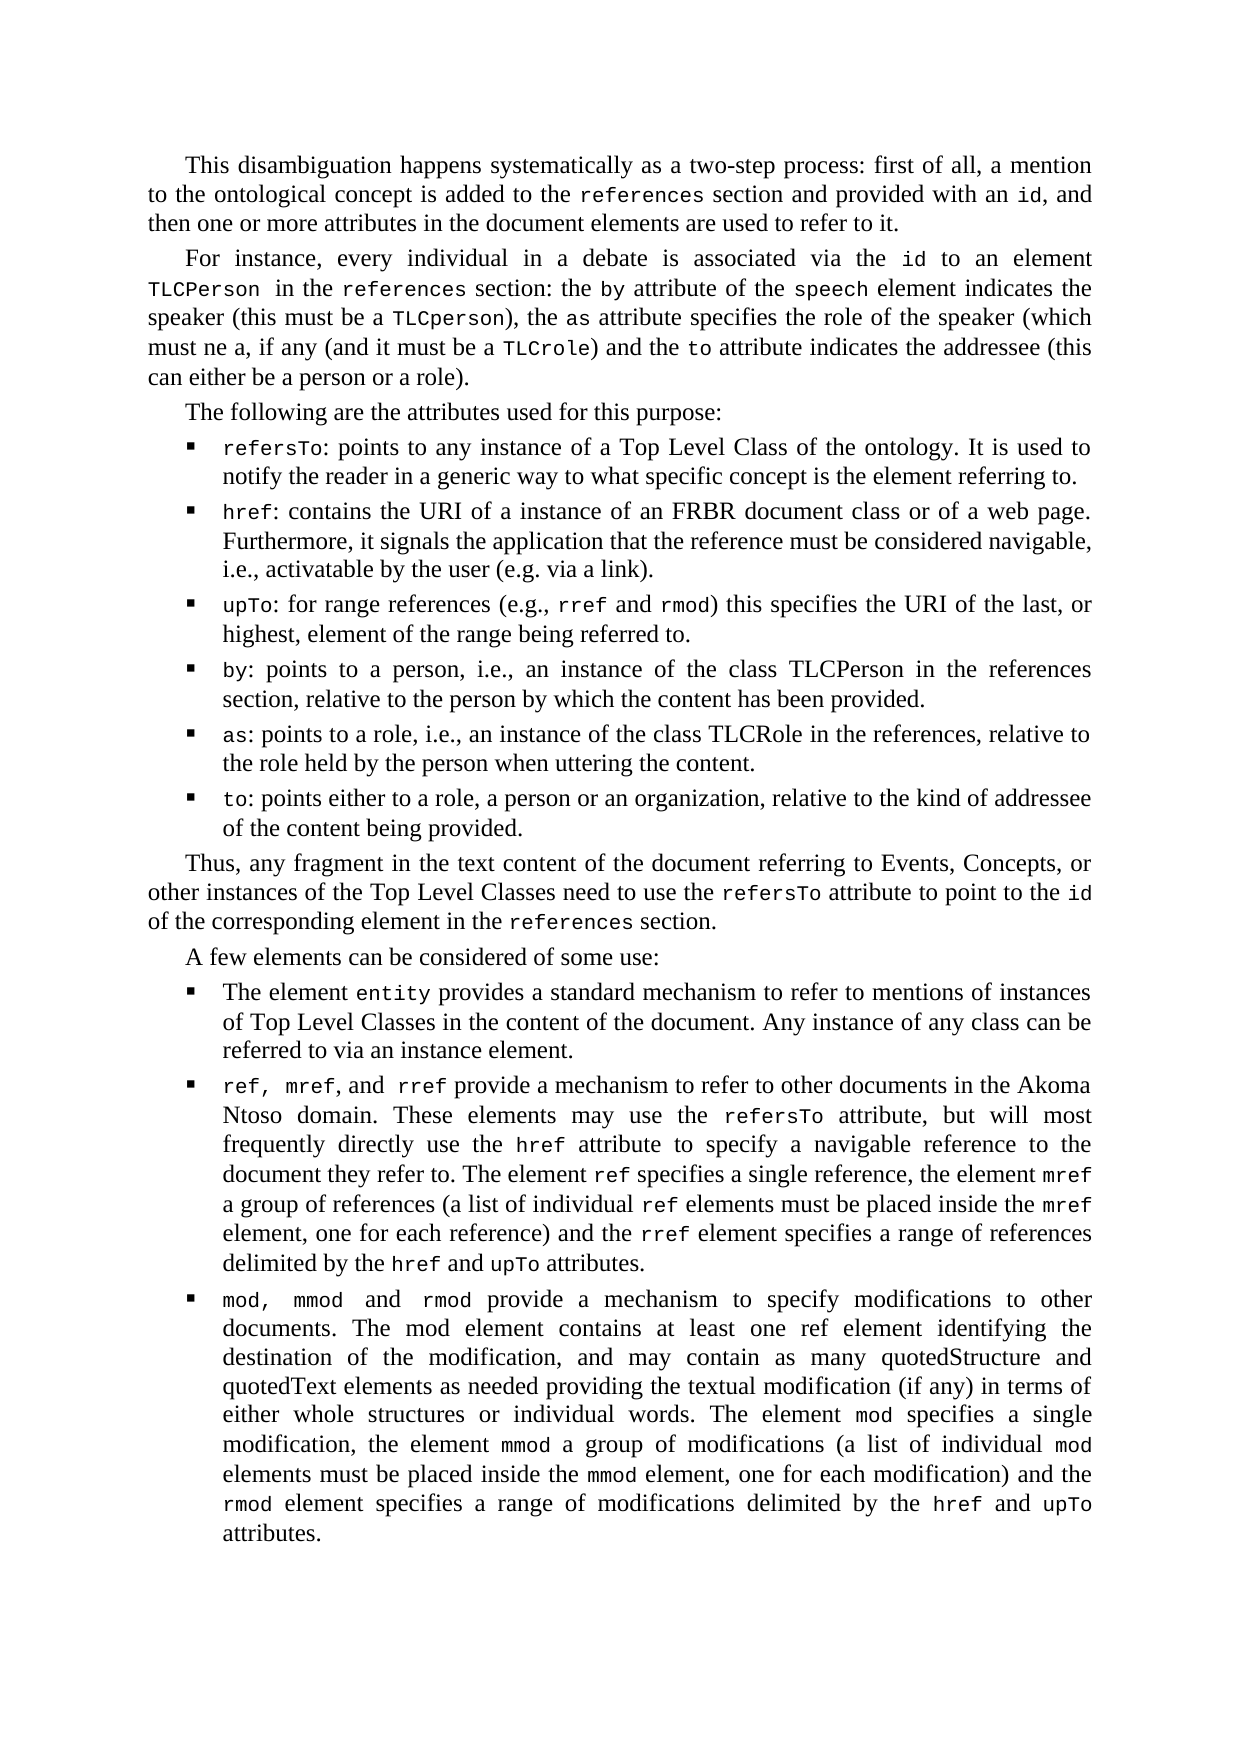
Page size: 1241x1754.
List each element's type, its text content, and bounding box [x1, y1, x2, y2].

list by: points to a person, i.e., an instance of the class TLCPerson in the references section, relative to the person by which the content has been provided. [185, 654, 1092, 712]
list upTo: for range references (e.g., rref and rmod) this specifies the URI of the last, or highest, element of the range being referred to. [185, 589, 1092, 648]
list refersTo: points to any instance of a Top Level Class of the ontology. It is used to notify the reader in a generic way to what specific concept is the element referring to. [185, 432, 1092, 490]
list ref, mref, and rref provide a mechanism to refer to other documents in the Akoma Ntoso domain. These elements may use the refersTo attribute, but will most frequently directly use the href attribute to specify a navigable reference to the document they refer to. The element ref specifies a single reference, the element mref a group of references (a list of individual ref elements must be placed inside the mref element, one for each reference) and the rref element specifies a range of references delimited by the href and upTo attributes. [185, 1070, 1092, 1277]
text For instance, every individual in a debate is associated via the id to an element TLCPerson in the references section: the by attribute of the speech element indicates the speaker (this must be a TLCperson), the as attribute specifies the role of the speaker (which must ne a, if any (and it must be a TLCrole) and the to attribute indicates the addressee (this can either be a person or a role). [148, 243, 1092, 390]
text A few elements can be considered of some use: [148, 942, 1092, 971]
list The element entity provides a standard mechanism to refer to mentions of instances of Top Level Classes in the content of the document. Any instance of any class can be referred to via an instance element. [185, 977, 1092, 1064]
list href: contains the URI of a instance of an FRBR document class or of a web page. Furthermore, it signals the application that the reference must be considered navigable, i.e., activatable by the user (e.g. via a link). [185, 496, 1092, 583]
text Thus, any fragment in the text content of the document referring to Events, Concepts, or other instances of the Top Level Classes need to use the refersTo attribute to point to the id of the corresponding element in the references section. [148, 848, 1092, 936]
list to: points either to a role, a person or an organization, relative to the kind of addressee of the content being provided. [185, 783, 1092, 842]
text The following are the attributes used for this purpose: [148, 397, 1092, 425]
list mod, mmod and rmod provide a mechanism to specify modifications to other documents. The mod element contains at least one ref element identifying the destination of the modification, and may contain as many quotedStructure and quotedText elements as needed providing the textual modification (if any) in terms of either whole structures or individual words. The element mod specifies a single modification, the element mmod a group of modifications (a list of individual mod elements must be placed inside the mmod element, one for each modification) and the rmod element specifies a range of modifications delimited by the href and upTo attributes. [185, 1284, 1092, 1547]
list as: points to a role, i.e., an instance of the class TLCRole in the references, relative to the role held by the person when uttering the content. [185, 719, 1092, 777]
text This disambiguation happens systematically as a two-step process: first of all, a mention to the ontological concept is added to the references section and provided with an id, and then one or more attributes in the document elements are used to refer to it. [148, 150, 1092, 237]
